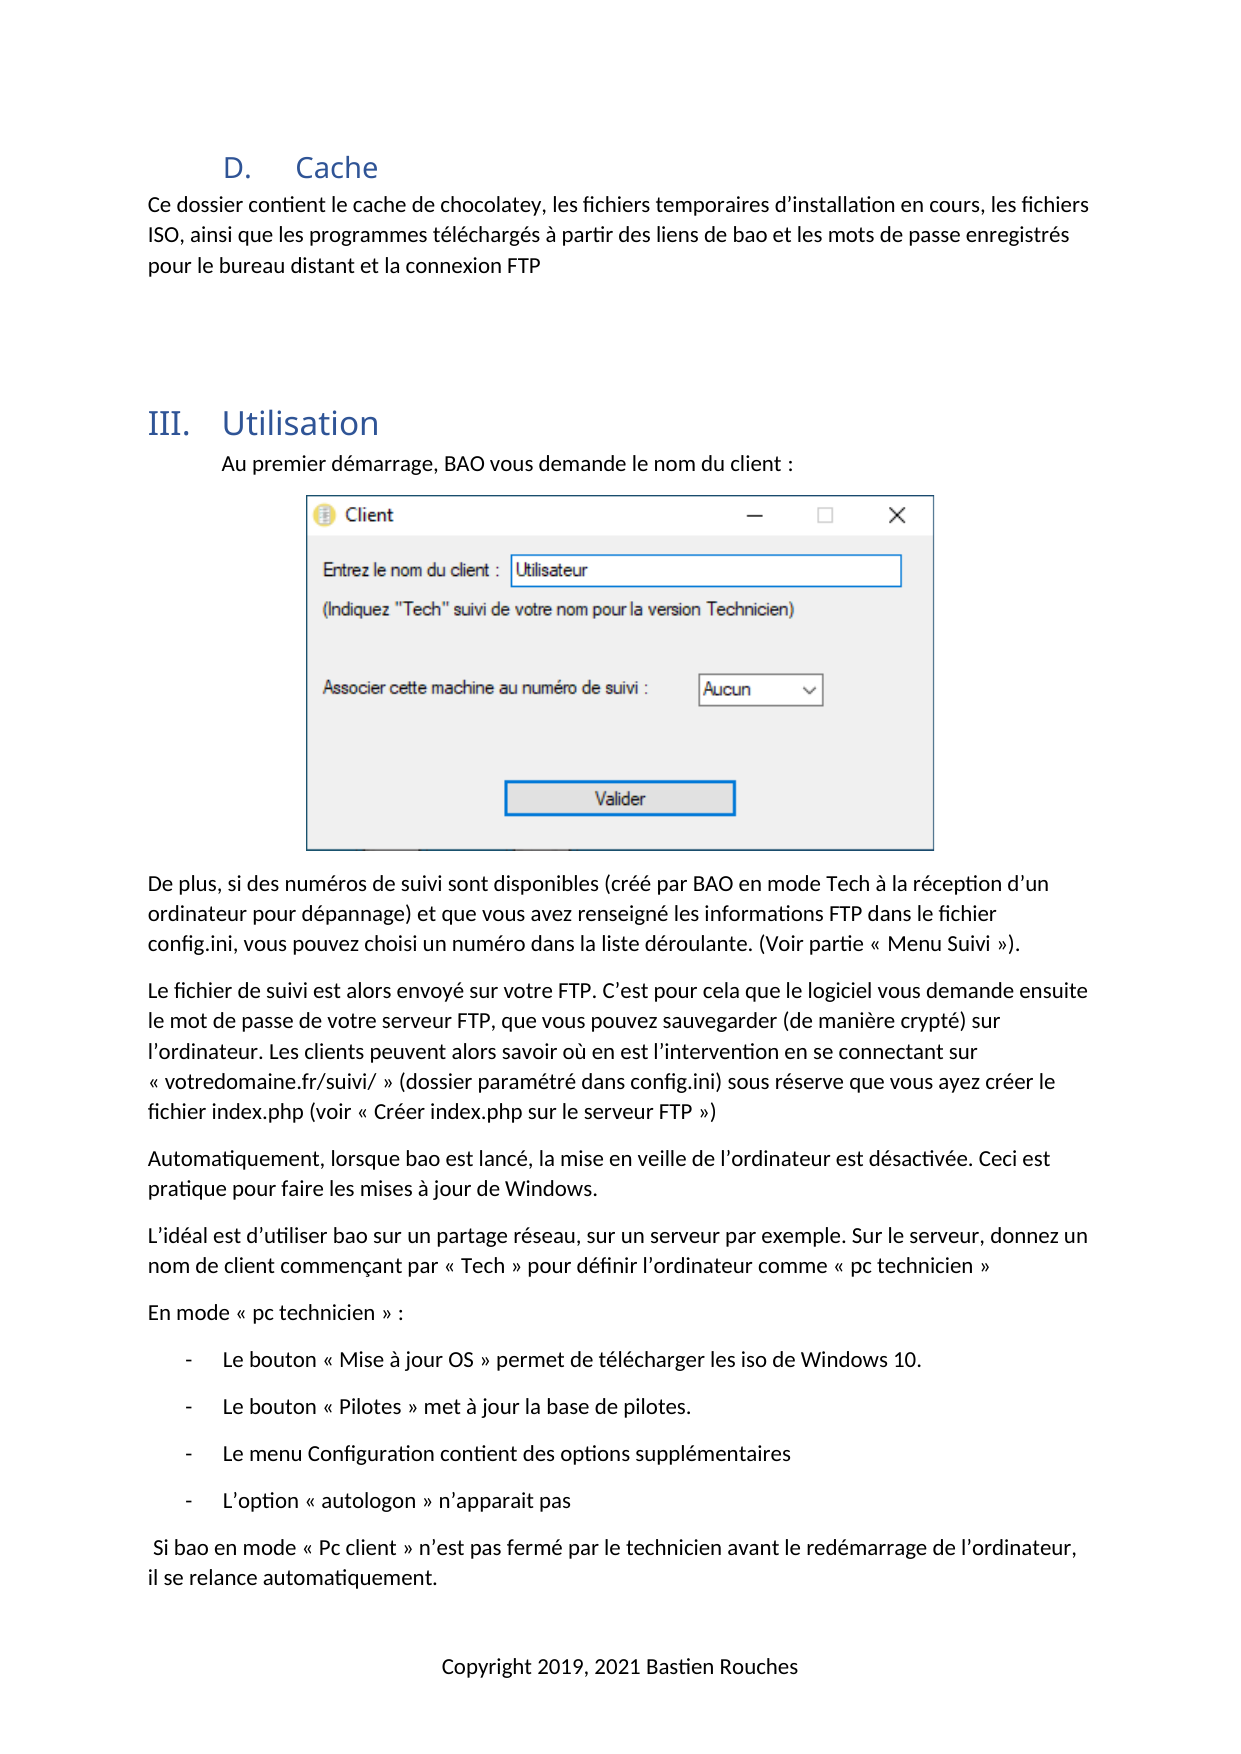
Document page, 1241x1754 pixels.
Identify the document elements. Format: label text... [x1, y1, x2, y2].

text Le fichier de suivi est alors envoyé sur votre FTP. C’est pour cela que le logiciel vous demande ensuite le mot de passe de votre serveur FTP, que vous pouvez sauvegarder (de manière crypté) sur l’ordinateur. Les clients peuvent alors savoir où en est l’intervention en se connectant sur « votredomaine.fr/suivi/ » (dossier paramétré dans config.ini) sous réserve que vous ayez créer le fichier index.php (voir « Créer index.php sur le serveur FTP ») [148, 976, 1093, 1125]
text Au premier démarrage, BAO vous demande le nom du client : [148, 449, 1093, 477]
text Si bao en mode « Pc client » n’est pas fermé par le technicien avant le redémarrage de l’ordinateur, il se relance automatiquement. [148, 1533, 1093, 1591]
text L’idéal est d’utiliser bao sur un partage réseau, sur un serveur par exemple. Sur le serveur, donnez un nom de client commençant par « Tech » pour définir l’ordinateur comme « pc technicien » [148, 1221, 1093, 1279]
list Le menu Configuration contient des options supplémentaires [185, 1439, 1093, 1467]
list L’option « autologon » n’apparait pas [185, 1486, 1093, 1514]
subtitle Utilisation [148, 400, 1093, 445]
picture [306, 495, 935, 851]
list Le bouton « Mise à jour OS » permet de télécharger les iso de Windows 10. [185, 1345, 1093, 1373]
subtitle Cache [223, 148, 1093, 187]
text En mode « pc technicien » : [148, 1298, 1093, 1326]
text Automatiquement, lorsque bao est lancé, la mise en veille de l’ordinateur est désactivée. Ceci est pratique pour faire les mises à jour de Windows. [148, 1144, 1093, 1202]
list Le bouton « Pilotes » met à jour la base de pilotes. [185, 1392, 1093, 1420]
text De plus, si des numéros de suivi sont disponibles (créé par BAO en mode Tech à la réception d’un ordinateur pour dépannage) et que vous avez renseigné les informations FTP dans le fichier config.ini, vous pouvez choisi un numéro dans la liste déroulante. (Voir partie « Menu Suivi »). [148, 869, 1093, 958]
text Ce dossier contient le cache de chocolatey, les fichiers temporaires d’installation en cours, les fichiers ISO, ainsi que les programmes téléchargés à partir des liens de bao et les mots de passe enregistrés pour le bureau distant et la connexion FTP [148, 190, 1093, 279]
